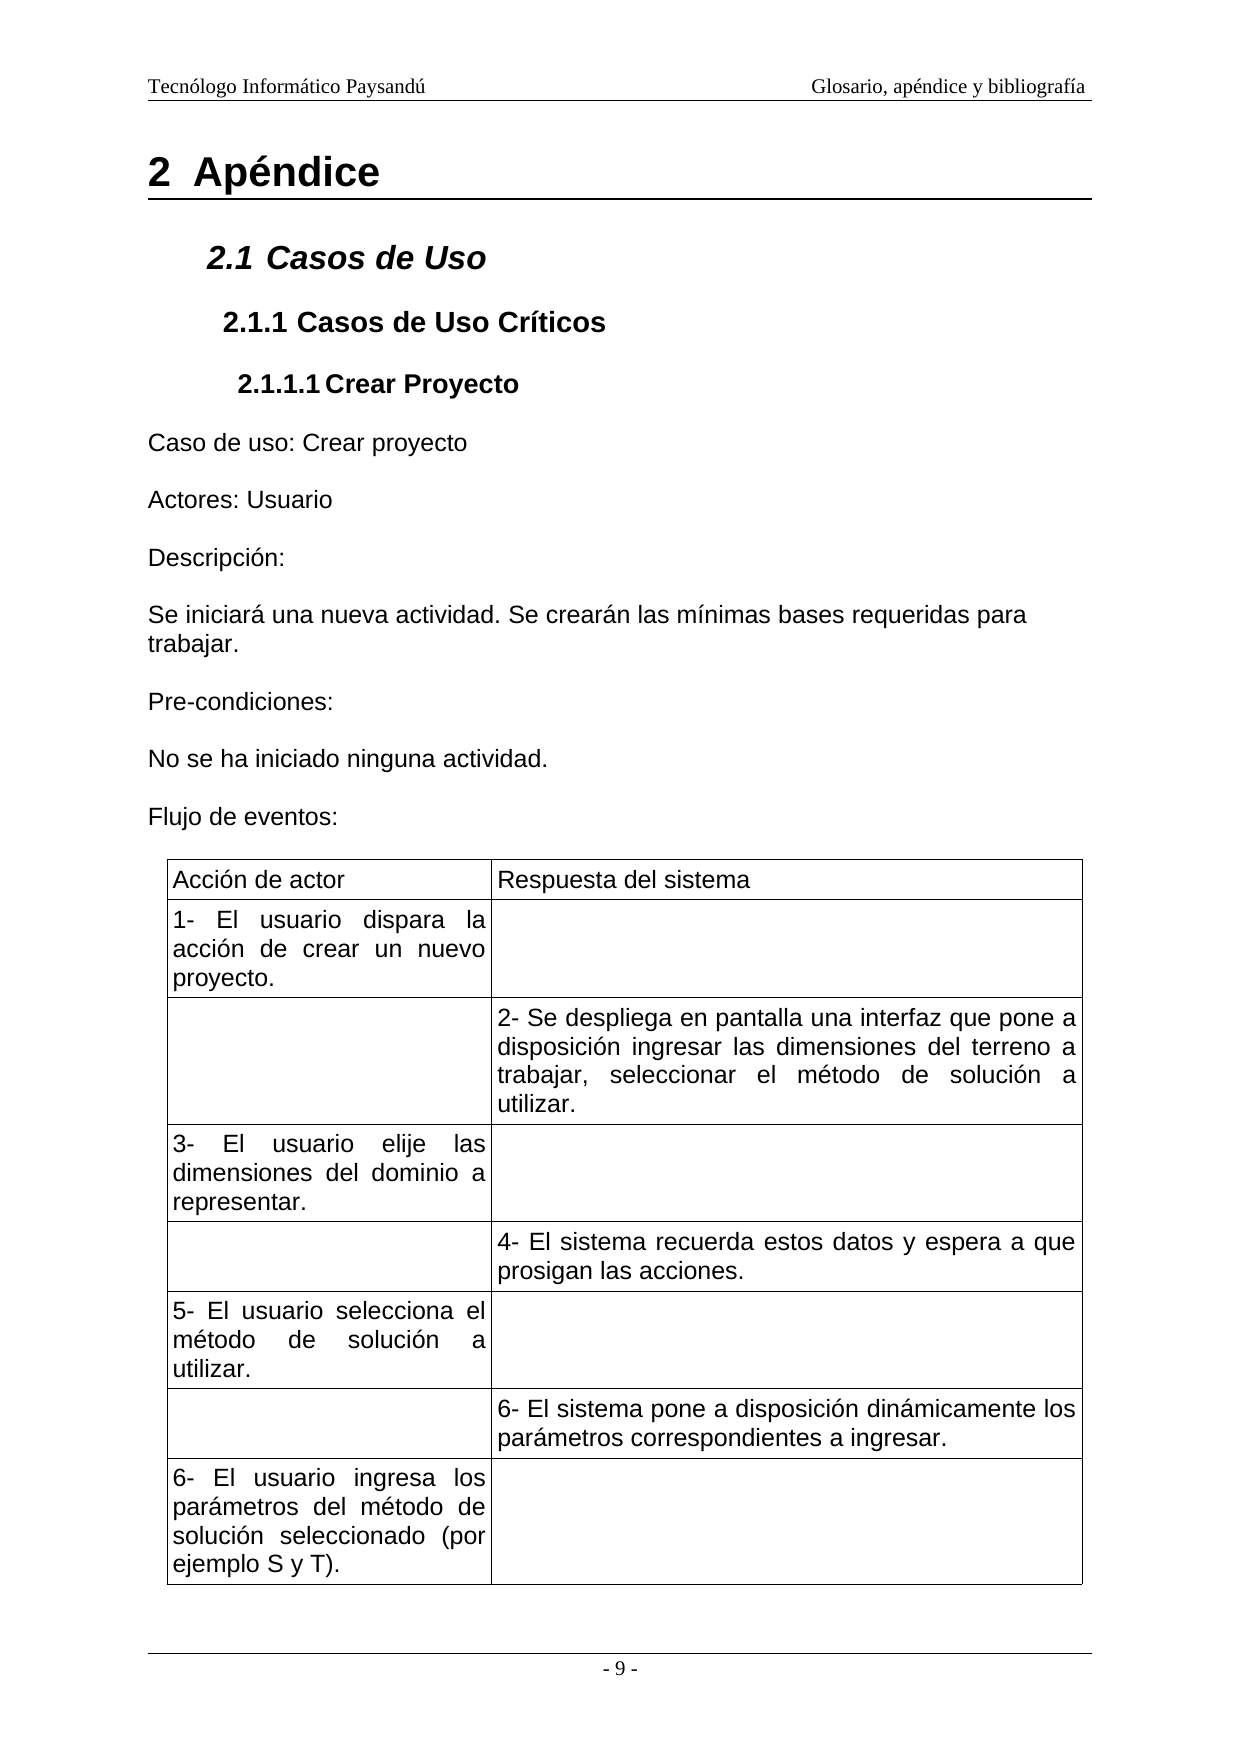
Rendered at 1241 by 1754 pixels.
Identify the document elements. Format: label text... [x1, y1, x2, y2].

table_cell [492, 1125, 1082, 1221]
table_cell [492, 1459, 1082, 1584]
table_header Acción de actor [168, 860, 491, 899]
table_cell 6- El usuario ingresa los parámetros del método de solución seleccionado (por ejemplo S y T). [168, 1459, 491, 1584]
subtitle Casos de Uso [207, 238, 1092, 277]
table_cell 3- El usuario elije las dimensiones del dominio a representar. [168, 1125, 491, 1221]
subtitle Crear Proyecto [237, 368, 1092, 399]
table_cell 4- El sistema recuerda estos datos y espera a que prosigan las acciones. [492, 1222, 1082, 1291]
table_cell [492, 1292, 1082, 1388]
table_cell [168, 1389, 491, 1457]
table_cell 2- Se despliega en pantalla una interfaz que pone a disposición ingresar las dimensiones del terreno a trabajar, seleccionar el método de solución a utilizar. [492, 998, 1082, 1124]
subtitle Casos de Uso Críticos [223, 305, 1092, 339]
table_cell 5- El usuario selecciona el método de solución a utilizar. [168, 1292, 491, 1388]
table_cell [168, 998, 491, 1124]
table_cell [168, 1222, 491, 1291]
text Caso de uso: Crear proyecto Actores: Usuario Descripción: Se iniciará una nueva actividad. Se crearán las mínimas bases requeridas para trabajar. Pre-condiciones: No se ha iniciado ninguna actividad. Flujo de eventos: [148, 428, 1092, 830]
table_cell 6- El sistema pone a disposición dinámicamente los parámetros correspondientes a ingresar. [492, 1389, 1082, 1457]
subtitle Apéndice [148, 148, 1092, 198]
table_cell [492, 900, 1082, 997]
table_header Respuesta del sistema [492, 860, 1082, 899]
table_cell 1- El usuario dispara la acción de crear un nuevo proyecto. [168, 900, 491, 997]
